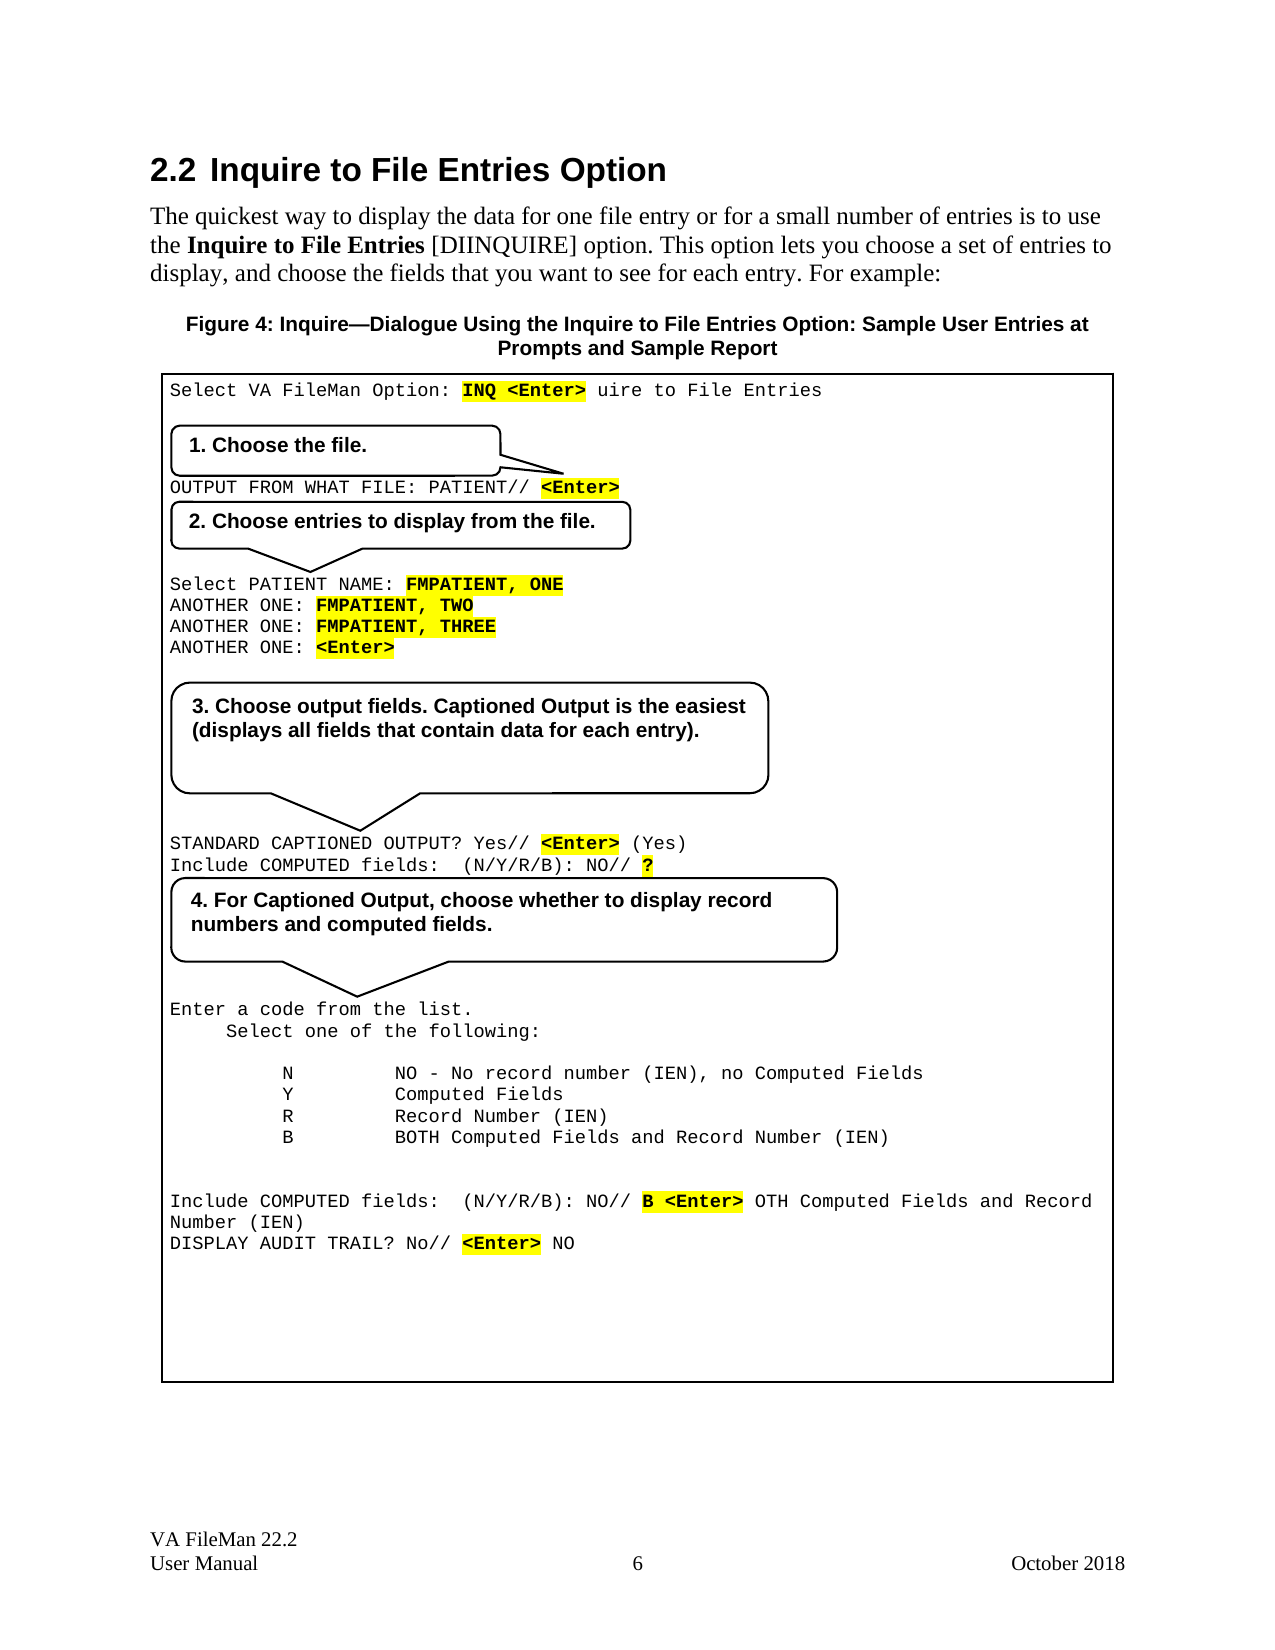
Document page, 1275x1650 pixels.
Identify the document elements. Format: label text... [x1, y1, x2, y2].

text The quickest way to display the data for one file entry or for a small number of entries is to use the Inquire to File Entries [DIINQUIRE] option. This option lets you choose a set of entries to display, and choose the fields that you want to see for each entry. For example: [150, 201, 1125, 287]
subtitle Inquire to File Entries Option [150, 150, 1125, 188]
text DISPLAY AUDIT TRAIL? No// <Enter> NO [163, 1226, 1112, 1255]
text N NO - No record number (IEN), no Computed Fields [163, 1056, 1112, 1077]
text Select PATIENT NAME: FMPATIENT, ONE [163, 566, 1112, 587]
text Select one of the following: [163, 1013, 1112, 1043]
text Figure 4: Inquire—Dialogue Using the Inquire to File Entries Option: Sample User Entries at Prompts and Sample Report [150, 312, 1125, 360]
text B BOTH Computed Fields and Record Number (IEN) [163, 1119, 1112, 1149]
text R Record Number (IEN) [163, 1098, 1112, 1119]
text STANDARD CAPTIONED OUTPUT? Yes// <Enter> (Yes) [163, 826, 1112, 847]
text 3. Choose output fields. Captioned Output is the easiest (displays all fields that contain data for each entry). [192, 694, 748, 742]
text ANOTHER ONE: FMPATIENT, THREE [163, 609, 1112, 630]
text OUTPUT FROM WHAT FILE: PATIENT// <Enter> [163, 470, 1112, 499]
text Select VA FileMan Option: INQ <Enter> uire to File Entries [163, 375, 1112, 402]
text 2. Choose entries to display from the file. [189, 509, 613, 533]
text ANOTHER ONE: FMPATIENT, TWO [163, 587, 1112, 609]
text Include COMPUTED fields: (N/Y/R/B): NO// B <Enter> OTH Computed Fields and Record Number (IEN) [163, 1183, 1112, 1226]
text 4. For Captioned Output, choose whether to display record numbers and computed fields. [191, 888, 818, 936]
text Include COMPUTED fields: (N/Y/R/B): NO// ? [163, 847, 1112, 877]
text 1. Choose the file. [189, 433, 483, 457]
text Y Computed Fields [163, 1077, 1112, 1098]
text Enter a code from the list. [163, 992, 1112, 1013]
text ANOTHER ONE: <Enter> [163, 630, 1112, 659]
